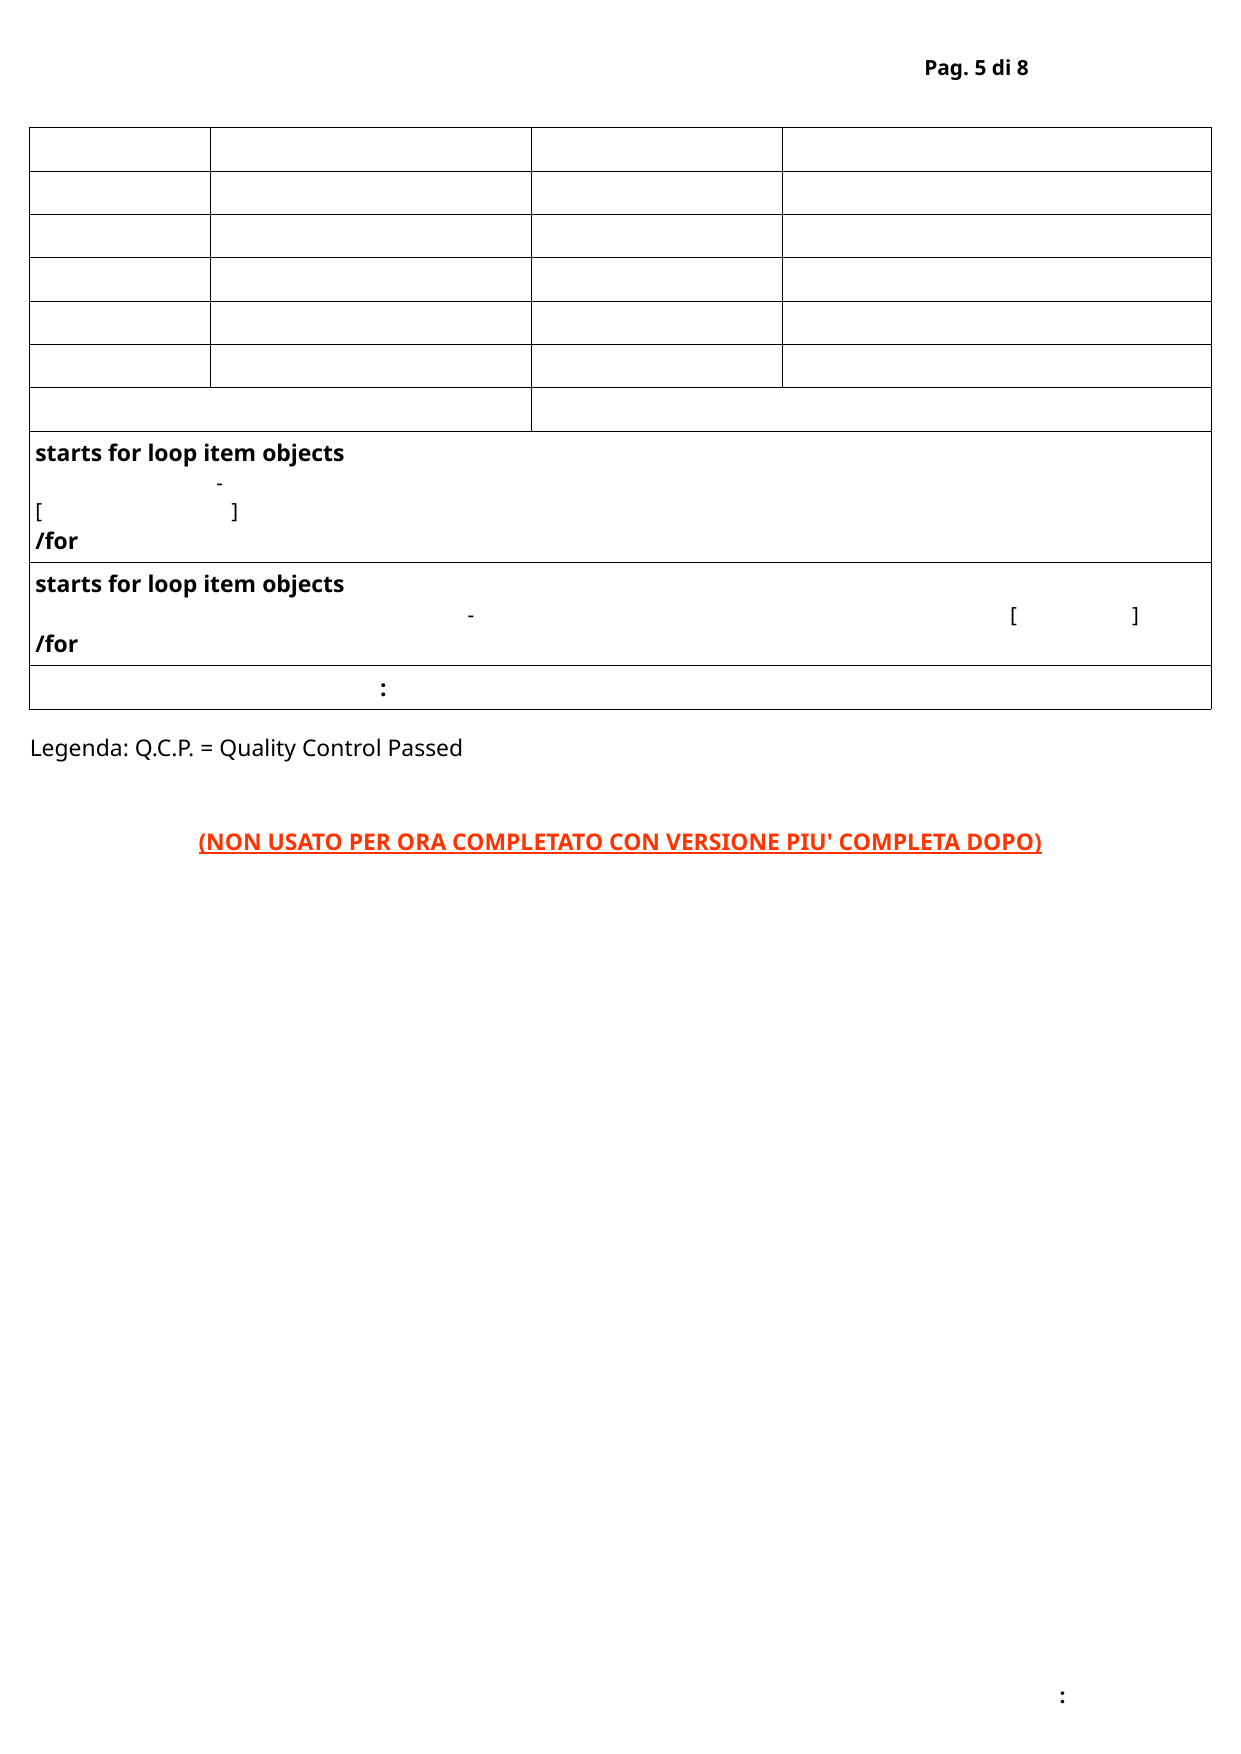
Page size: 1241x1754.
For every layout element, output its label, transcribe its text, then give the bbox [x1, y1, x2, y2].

table_cell [30, 258, 210, 301]
table_cell [30, 215, 210, 257]
table_cell [211, 302, 531, 344]
table_cell [30, 128, 210, 171]
table_cell [532, 345, 782, 387]
table_cell [532, 302, 782, 344]
table_cell <translate_static('Note', user.lang)>: <o.lavoration_note> [30, 666, 1211, 708]
text Legenda: Q.C.P. = Quality Control Passed [29, 732, 1211, 763]
table_cell [783, 302, 1211, 344]
table_cell [211, 345, 531, 387]
table_cell [783, 215, 1211, 257]
table_cell [532, 128, 782, 171]
table_cell [211, 172, 531, 214]
table_cell [532, 215, 782, 257]
text (NON USATO PER ORA COMPLETATO CON VERSIONE PIU' COMPLETA DOPO) [29, 826, 1211, 857]
table_cell [211, 128, 531, 171]
text </if> [29, 763, 1211, 794]
table_cell [211, 258, 531, 301]
table_cell [30, 345, 210, 387]
table_cell [532, 258, 782, 301]
table_cell starts for loop item objects <"A magazzino" if ol.stock else ol.partner_id.name > - <ol.product_ul_id.name if ol.product_ul_id else "non definito"> [<ol.quantity>] /for [30, 563, 1211, 665]
table_cell [783, 128, 1211, 171]
table_cell <translate_static('Q.tà a magazzino Kg.', user.lang)> [532, 388, 1211, 431]
table_cell [30, 302, 210, 344]
table_cell <translate_static('Totale Kg.', user.lang)> [30, 388, 531, 431]
table_cell [30, 172, 210, 214]
table_cell [783, 172, 1211, 214]
text <if test="'' and get_security_loaded(o)"> [29, 794, 1211, 826]
table_cell [783, 258, 1211, 301]
table_cell [532, 172, 782, 214]
table_cell starts for loop item objects <ol.partner_id.name> - <ol.product_packaging.ul.name if ol.product_packaging and ol.product_packaging.ul else 'Non definito'> [<ol.product_uom_qty>] /for [30, 432, 1211, 562]
table_cell [783, 345, 1211, 387]
table_cell [211, 215, 531, 257]
